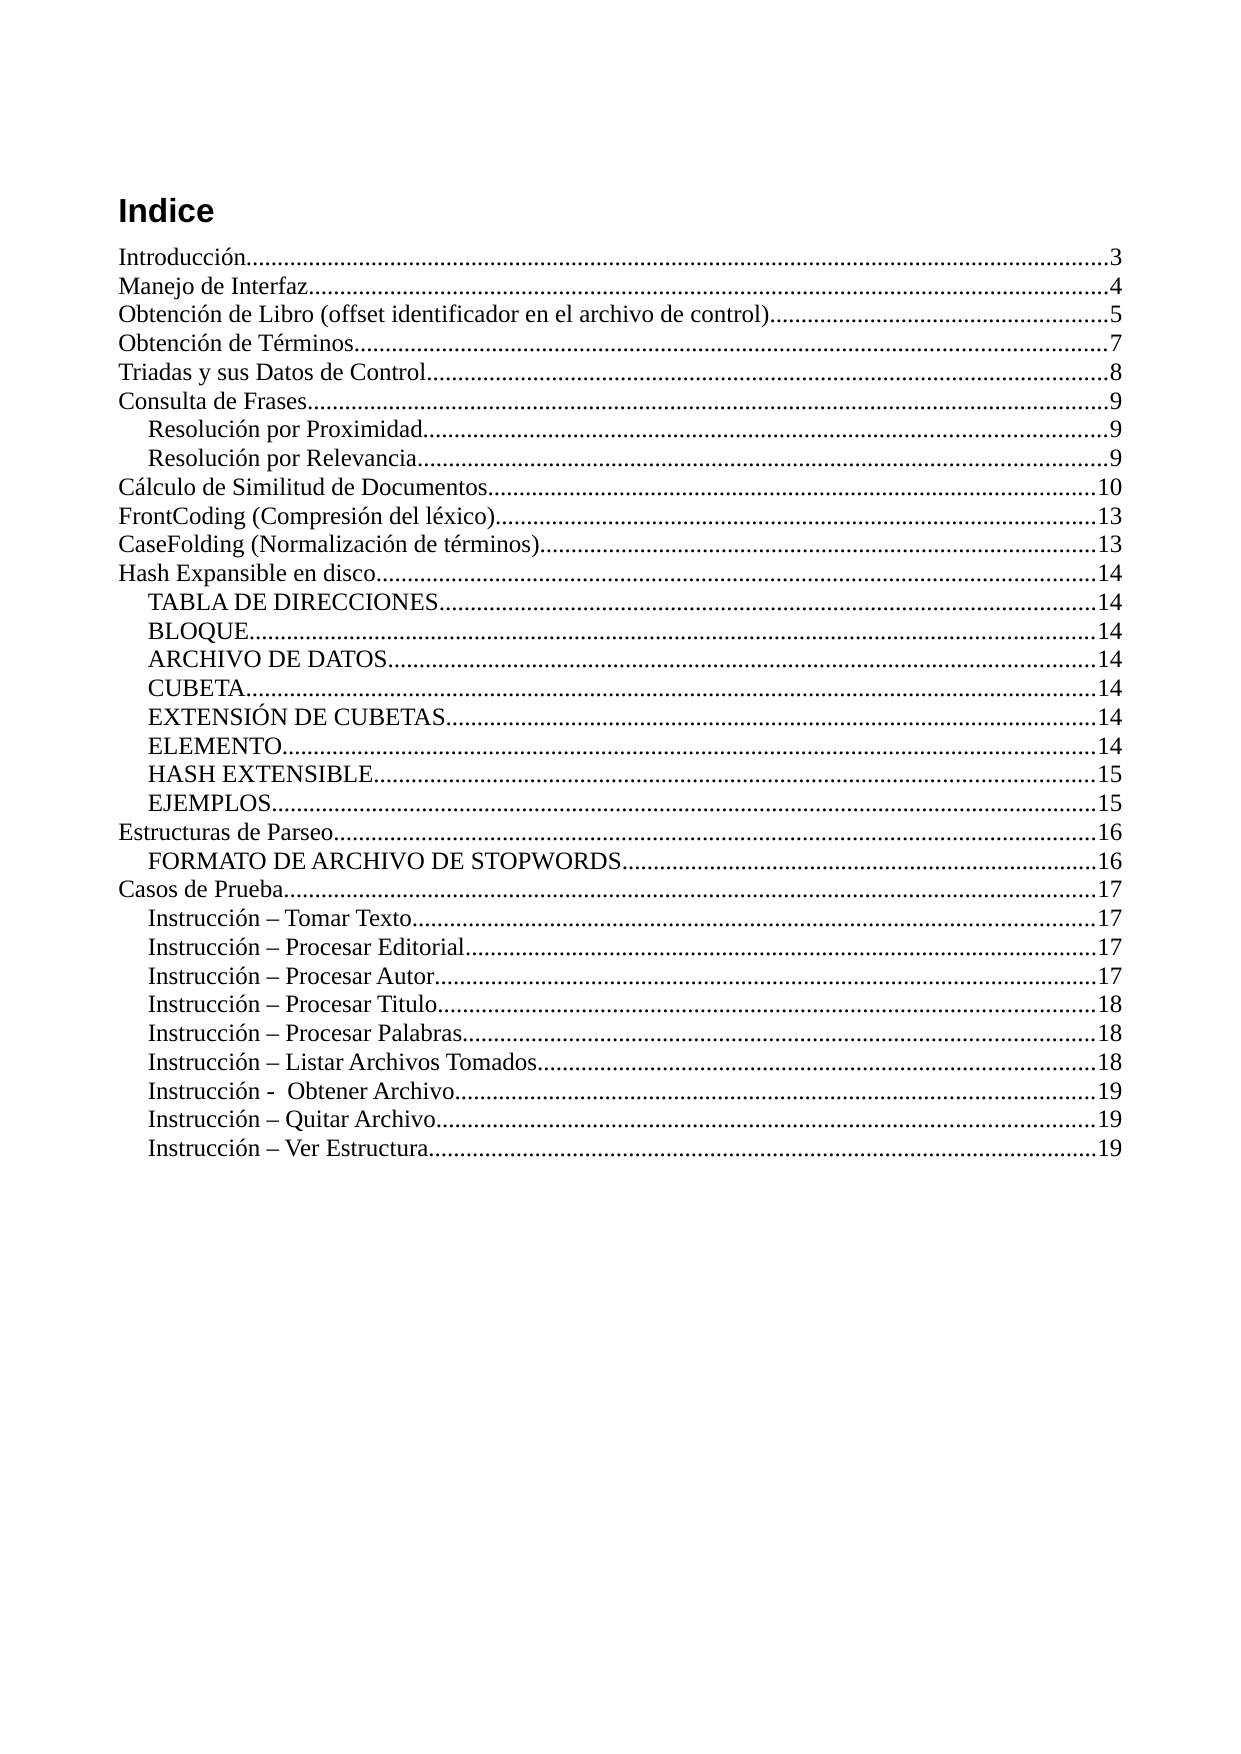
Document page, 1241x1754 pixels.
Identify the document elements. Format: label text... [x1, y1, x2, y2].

text Triadas y sus Datos de Control 8 [118, 357, 1122, 386]
text Instrucción – Quitar Archivo 19 [148, 1104, 1122, 1133]
text Hash Expansible en disco 14 [118, 558, 1122, 587]
text EJEMPLOS 15 [148, 788, 1122, 817]
text Cálculo de Similitud de Documentos 10 [118, 472, 1122, 501]
text Obtención de Términos 7 [118, 328, 1122, 357]
text Instrucción – Procesar Palabras 18 [148, 1018, 1122, 1047]
text Resolución por Proximidad 9 [148, 414, 1122, 443]
text HASH EXTENSIBLE 15 [148, 759, 1122, 788]
text FrontCoding (Compresión del léxico) 13 [118, 501, 1122, 529]
text BLOQUE 14 [148, 616, 1122, 644]
text Instrucción – Procesar Editorial 17 [148, 932, 1122, 961]
text Obtención de Libro (offset identificador en el archivo de control) 5 [118, 299, 1122, 328]
text ARCHIVO DE DATOS 14 [148, 644, 1122, 673]
text CaseFolding (Normalización de términos) 13 [118, 529, 1122, 558]
text Instrucción – Procesar Autor 17 [148, 961, 1122, 989]
text Instrucción – Ver Estructura 19 [148, 1133, 1122, 1162]
text Manejo de Interfaz 4 [118, 271, 1122, 299]
text FORMATO DE ARCHIVO DE STOPWORDS 16 [148, 846, 1122, 874]
text Instrucción – Procesar Titulo 18 [148, 989, 1122, 1018]
text EXTENSIÓN DE CUBETAS 14 [148, 702, 1122, 731]
text Instrucción – Listar Archivos Tomados 18 [148, 1047, 1122, 1076]
text Casos de Prueba 17 [118, 874, 1122, 903]
text ELEMENTO 14 [148, 731, 1122, 759]
text Resolución por Relevancia 9 [148, 443, 1122, 472]
text CUBETA 14 [148, 673, 1122, 702]
text TABLA DE DIRECCIONES 14 [148, 587, 1122, 616]
subtitle Indice [118, 191, 1122, 229]
text Consulta de Frases 9 [118, 386, 1122, 414]
text Instrucción – Tomar Texto 17 [148, 903, 1122, 932]
text Introducción 3 [118, 242, 1122, 271]
text Instrucción - Obtener Archivo 19 [148, 1076, 1122, 1104]
text Estructuras de Parseo 16 [118, 817, 1122, 846]
